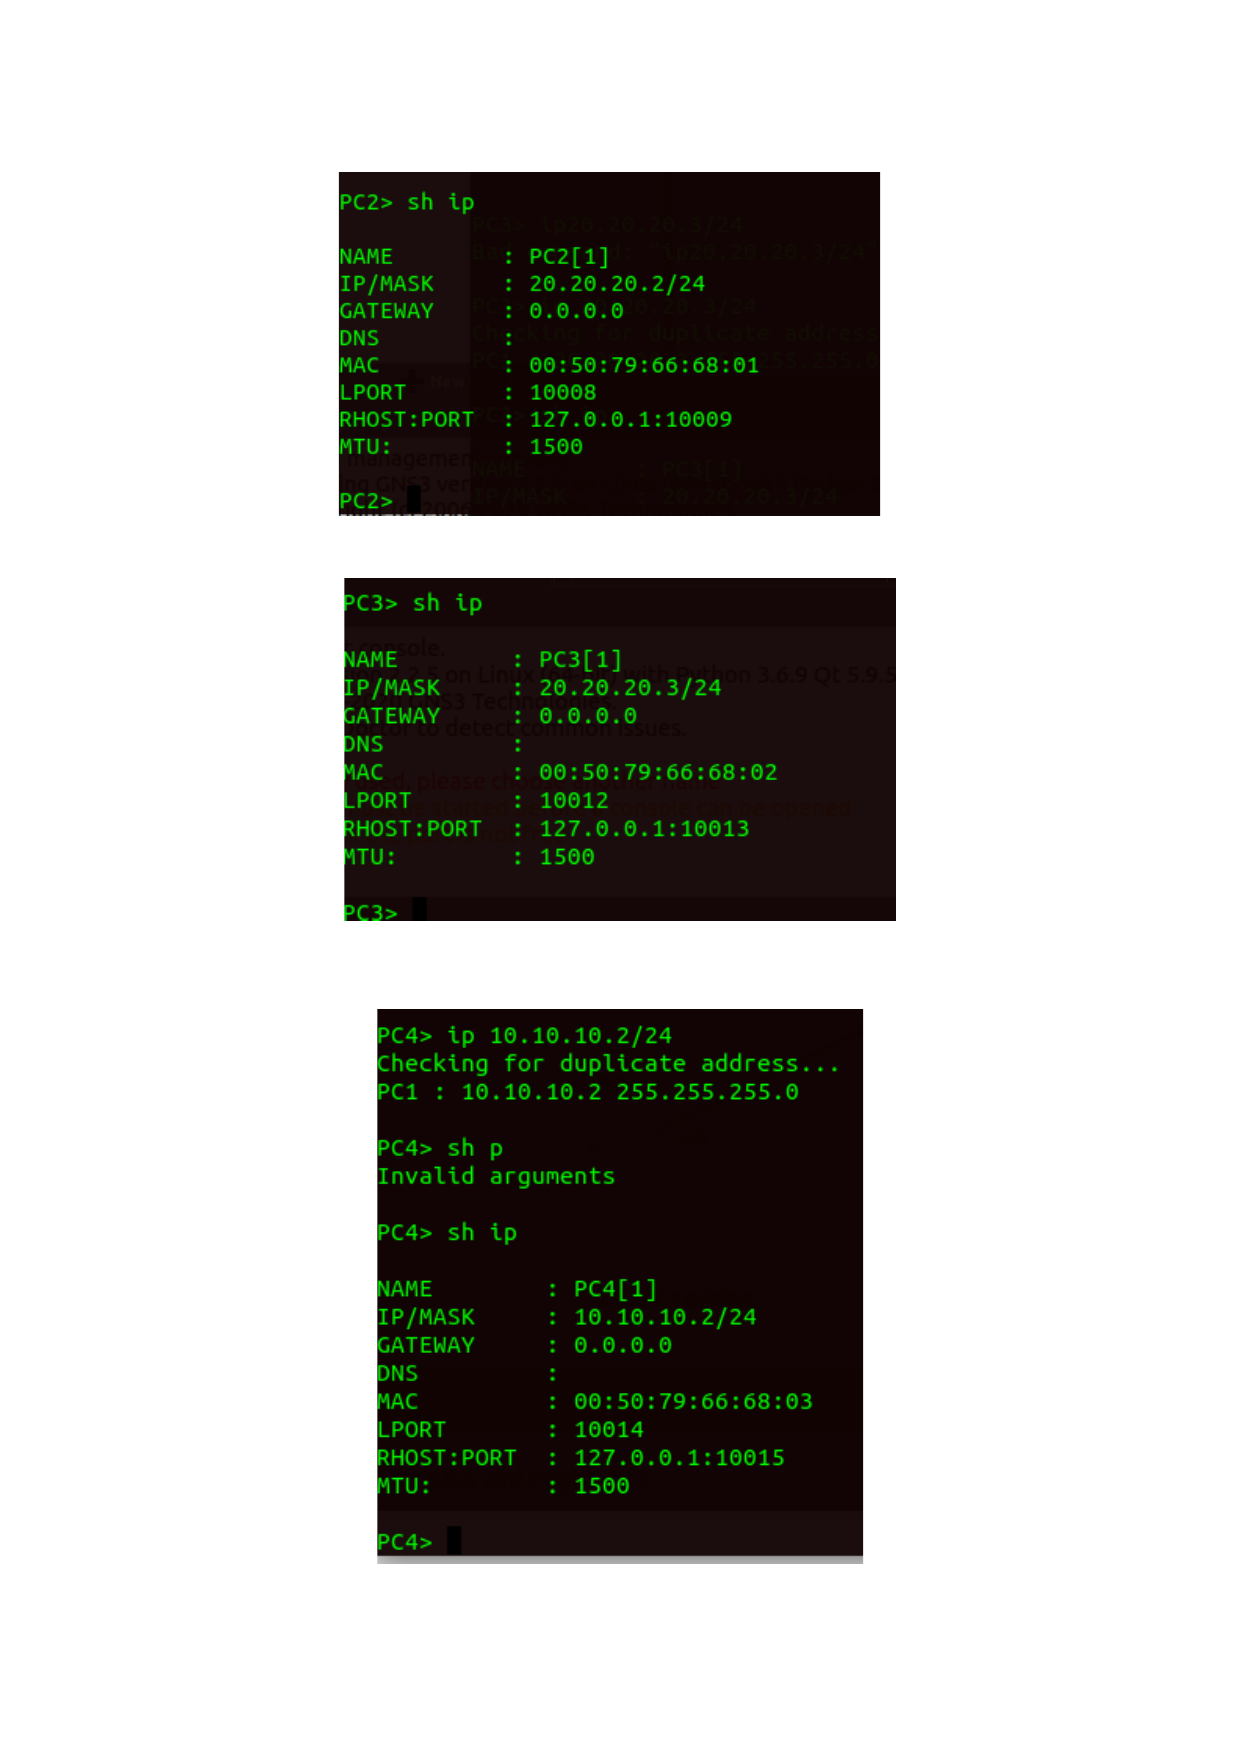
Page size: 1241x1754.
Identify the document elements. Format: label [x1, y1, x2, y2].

picture [377, 1009, 864, 1564]
picture [338, 172, 881, 516]
picture [344, 578, 896, 921]
